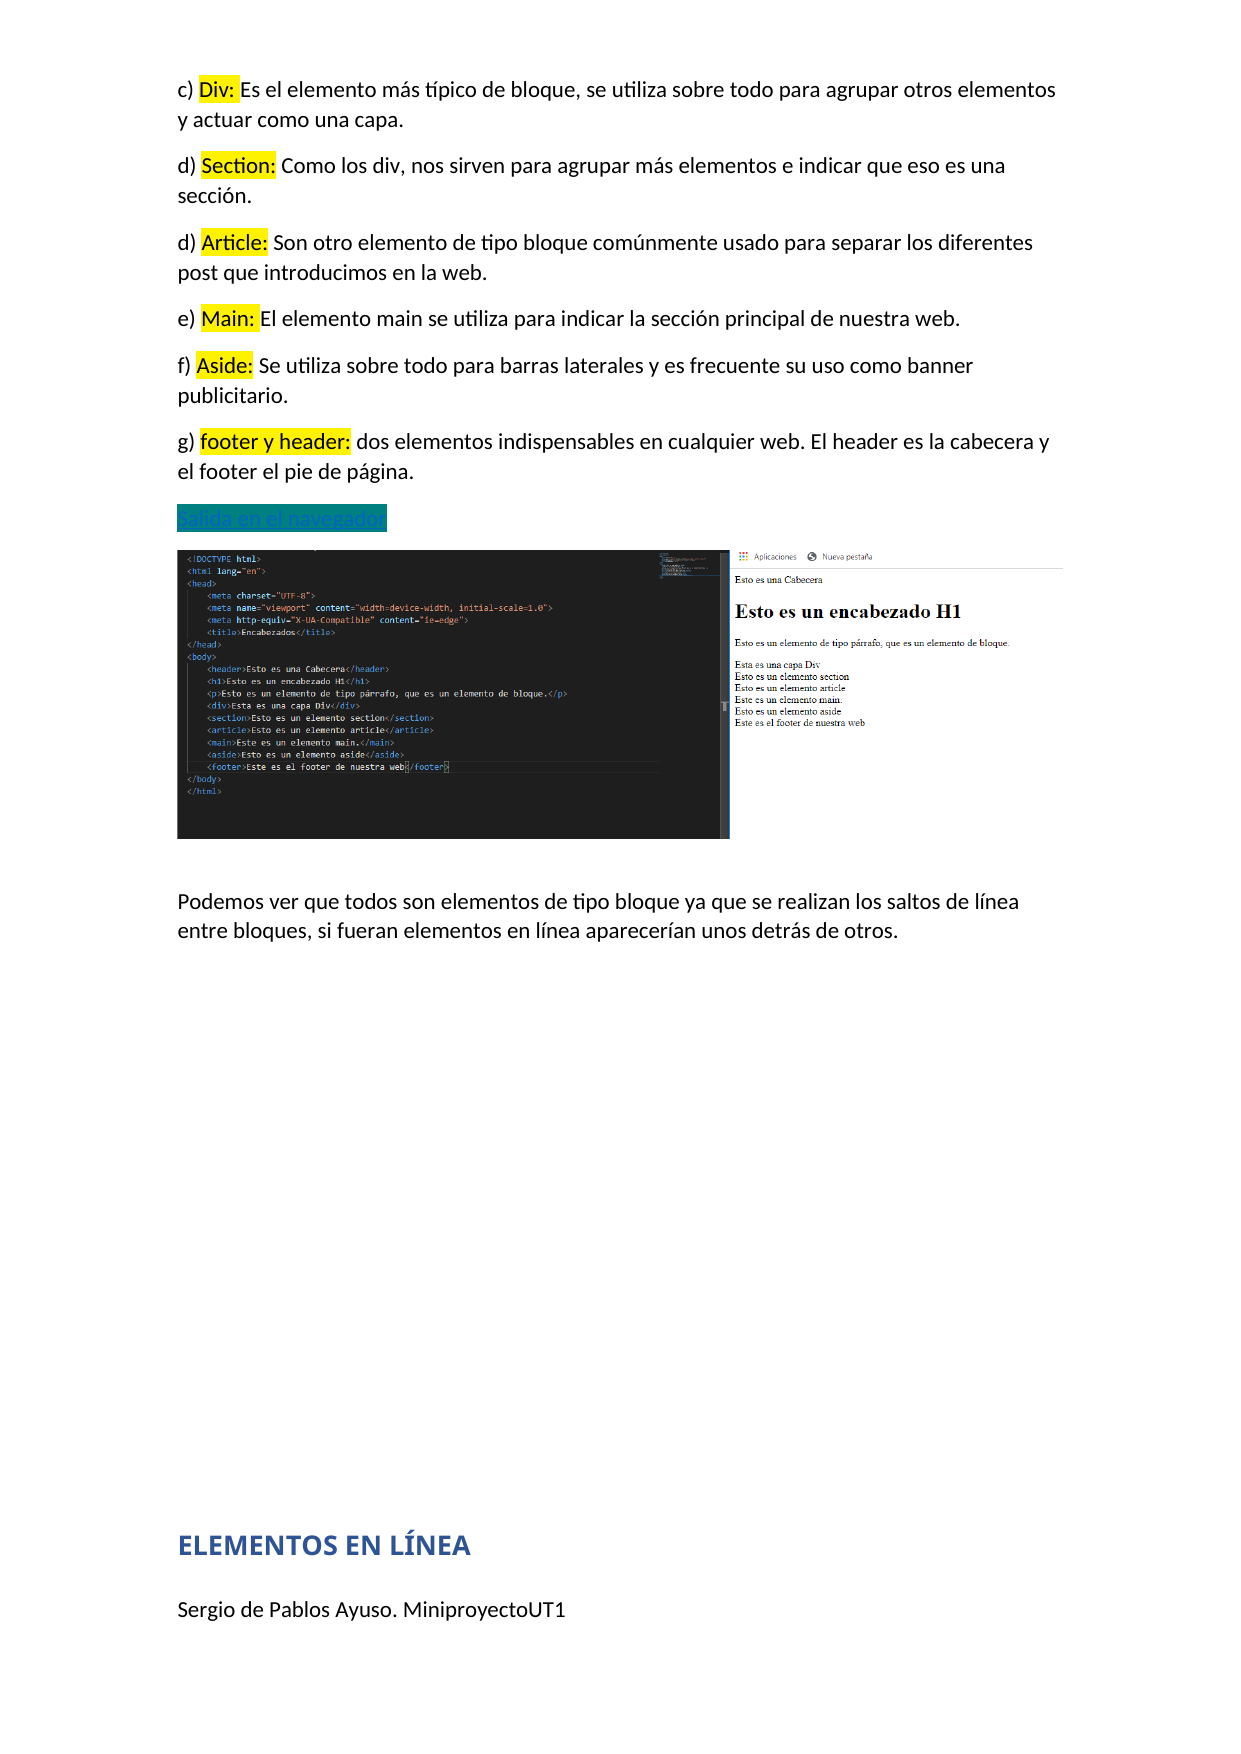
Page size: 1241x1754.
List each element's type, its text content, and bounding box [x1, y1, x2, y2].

text e) Main: El elemento main se utiliza para indicar la sección principal de nuestra web. [177, 304, 1063, 332]
text g) footer y header: dos elementos indispensables en cualquier web. El header es la cabecera y el footer el pie de página. [177, 427, 1063, 485]
text c) Div: Es el elemento más típico de bloque, se utiliza sobre todo para agrupar otros elementos y actuar como una capa. [177, 75, 1063, 133]
text f) Aside: Se utiliza sobre todo para barras laterales y es frecuente su uso como banner publicitario. [177, 351, 1063, 409]
text d) Article: Son otro elemento de tipo bloque comúnmente usado para separar los diferentes post que introducimos en la web. [177, 228, 1063, 286]
subtitle ELEMENTOS EN LÍNEA [177, 1526, 1063, 1563]
text Salida en el navegador [177, 504, 1063, 532]
text Podemos ver que todos son elementos de tipo bloque ya que se realizan los saltos de línea entre bloques, si fueran elementos en línea aparecerían unos detrás de otros. [177, 887, 1063, 945]
text d) Section: Como los div, nos sirven para agrupar más elementos e indicar que eso es una sección. [177, 151, 1063, 209]
